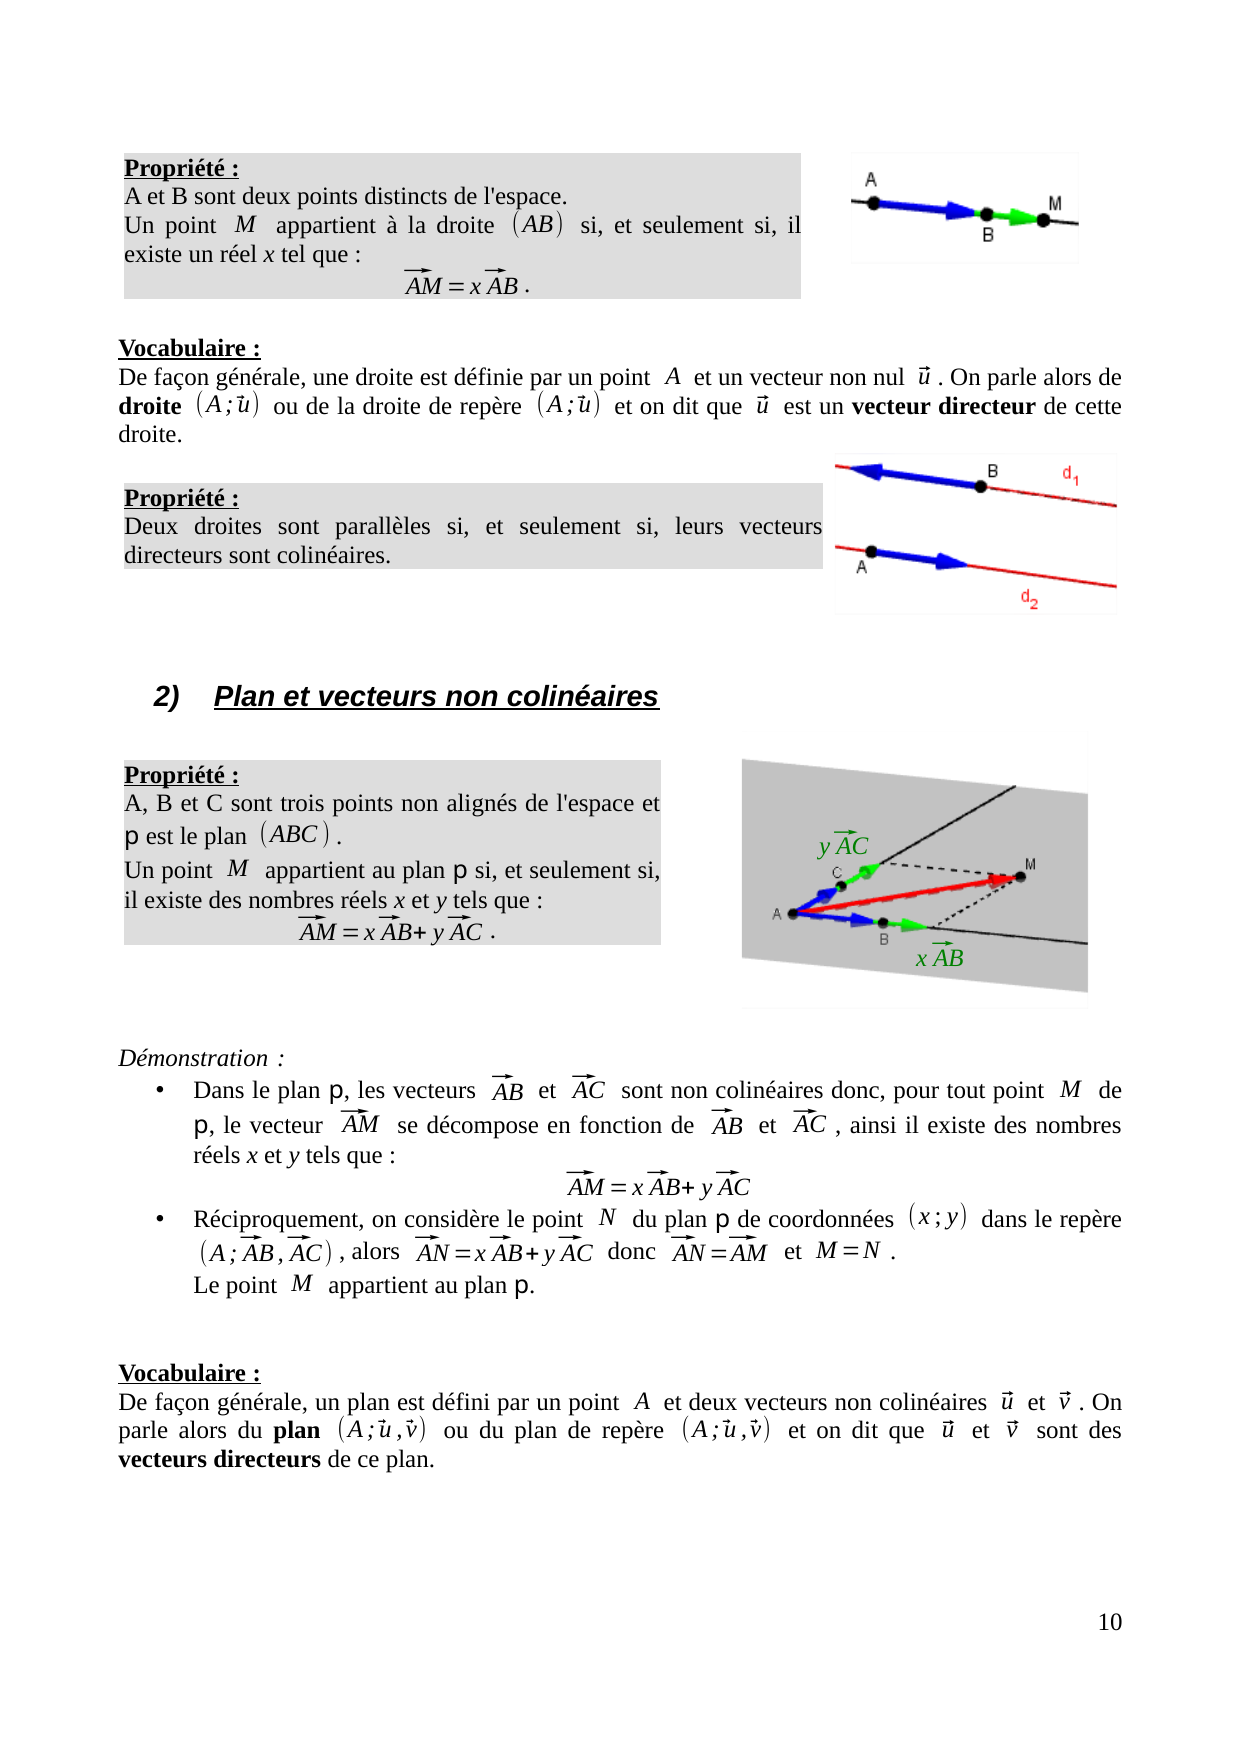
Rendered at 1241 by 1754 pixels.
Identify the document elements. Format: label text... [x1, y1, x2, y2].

table_header Propriété : A et B sont deux points distincts de l'espace. Un point appartient à la droite si, et seulement si, il existe un réel x tel que : . [118, 147, 807, 304]
table_header [667, 725, 1123, 1043]
text Démonstration : [118, 1043, 1122, 1072]
table_header Propriété : A, B et C sont trois points non alignés de l'espace et p est le plan . Un point appartient au plan p si, et seulement si, il existe des nombres réels x et y tels que : . [118, 725, 667, 1043]
list Réciproquement, on considère le point du plan p de coordonnées dans le repère , alors donc et . [156, 1200, 1122, 1266]
picture [851, 152, 1079, 264]
table_header [807, 147, 1123, 263]
table_header [829, 448, 1123, 626]
table_header Propriété : Deux droites sont parallèles si, et seulement si, leurs vecteurs directeurs sont colinéaires. [118, 448, 829, 626]
text Vocabulaire : [118, 333, 1122, 362]
list Dans le plan p, les vecteurs et sont non colinéaires donc, pour tout point de p, le vecteur se décompose en fonction de et , ainsi il existe des nombres réels x et y tels que : [156, 1072, 1122, 1169]
table_header [807, 264, 1123, 304]
picture [741, 731, 1089, 1009]
text De façon générale, un plan est défini par un point et deux vecteurs non colinéaires et . On parle alors du plan ou du plan de repère et on dit que et sont des vecteurs directeurs de ce plan. [118, 1387, 1122, 1473]
text De façon générale, une droite est définie par un point et un vecteur non nul . On parle alors de droite ou de la droite de repère et on dit que est un vecteur directeur de cette droite. [118, 362, 1122, 448]
subtitle Plan et vecteurs non colinéaires [153, 679, 1122, 713]
list Le point appartient au plan p. [156, 1266, 1122, 1300]
picture [834, 453, 1118, 615]
text Vocabulaire : [118, 1358, 1122, 1387]
